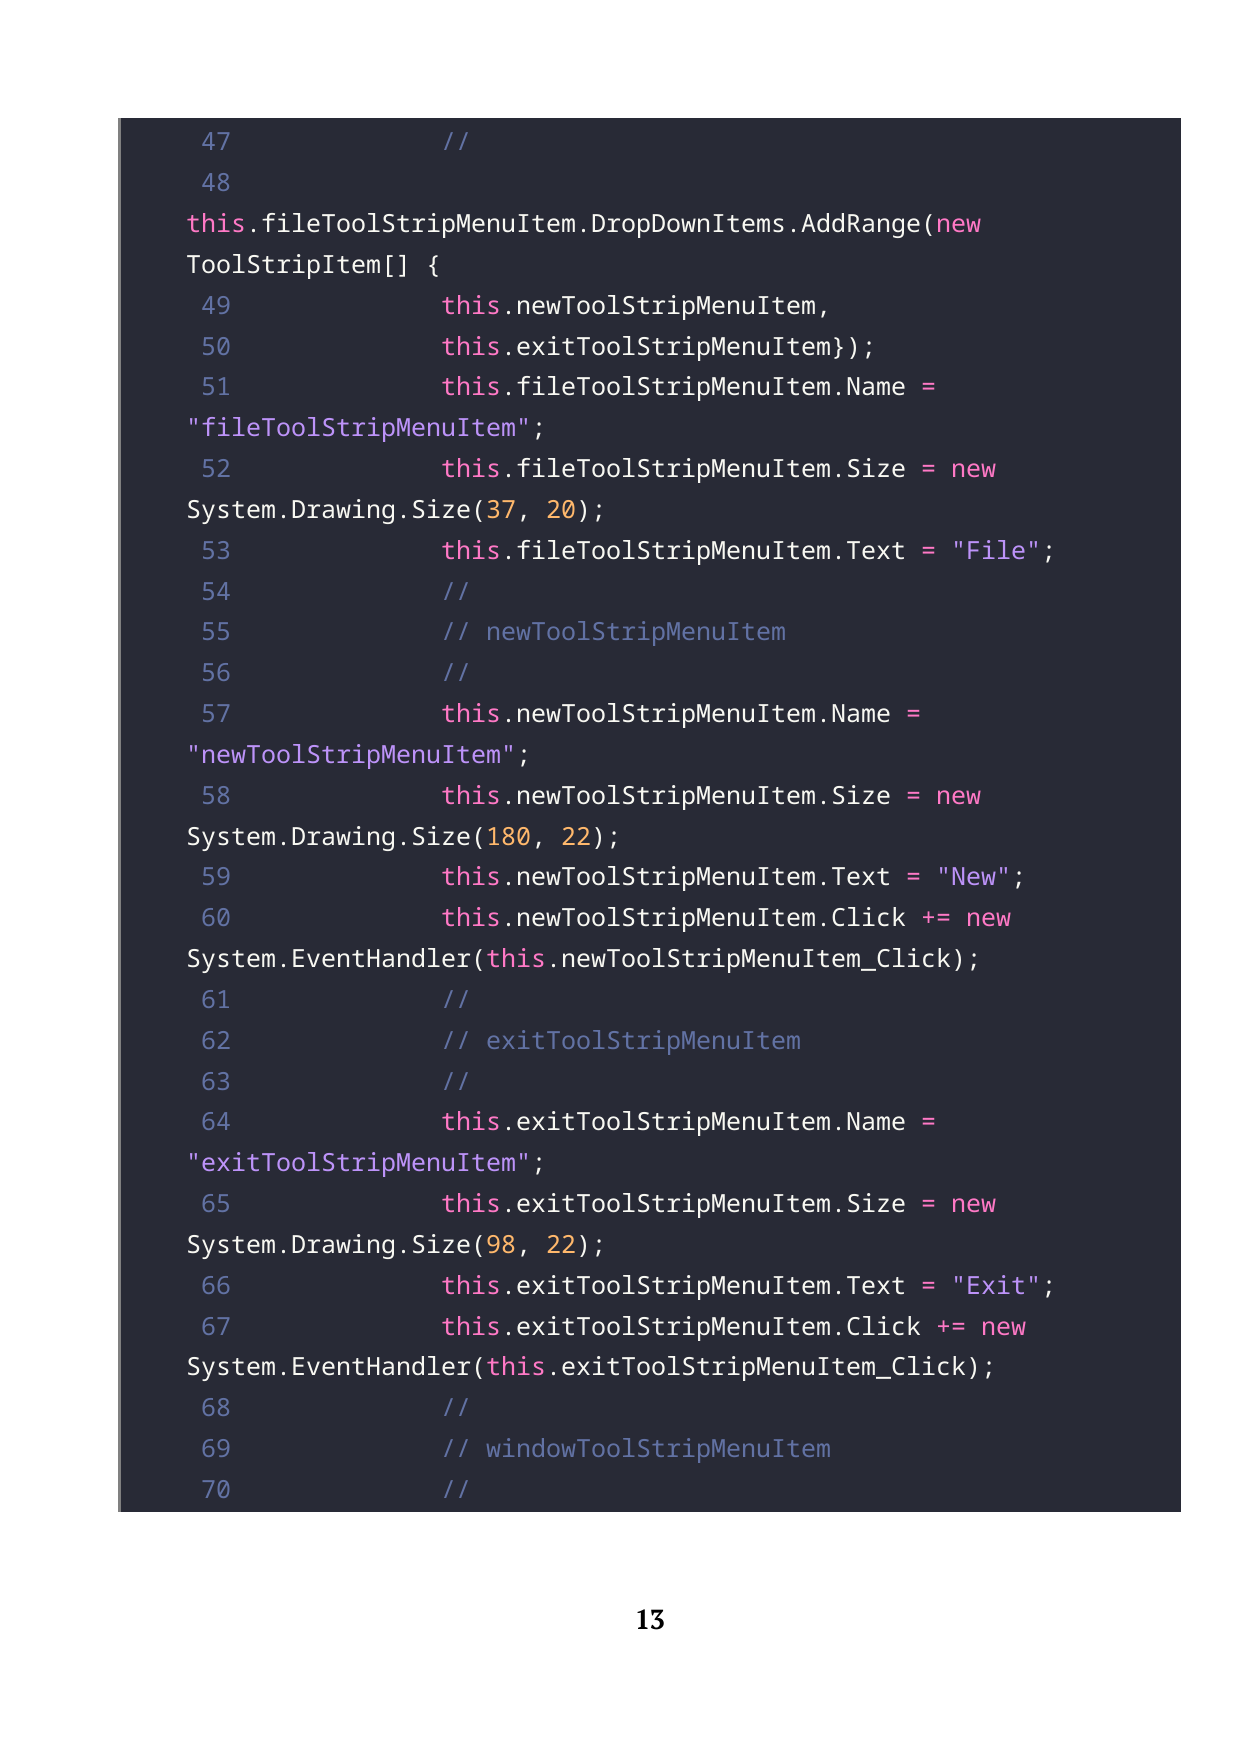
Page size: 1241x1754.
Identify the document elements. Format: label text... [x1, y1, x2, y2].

text 68 // [121, 1384, 1181, 1424]
text 69 // windowToolStripMenuItem [121, 1425, 1181, 1465]
text 57 this.newToolStripMenuItem.Name = "newToolStripMenuItem"; [121, 690, 1181, 771]
text 59 this.newToolStripMenuItem.Text = "New"; [121, 853, 1181, 893]
text 54 // [121, 567, 1181, 607]
text 64 this.exitToolStripMenuItem.Name = "exitToolStripMenuItem"; [121, 1098, 1181, 1179]
text 67 this.exitToolStripMenuItem.Click += new System.EventHandler(this.exitToolStripMenuItem_Click); [121, 1302, 1181, 1383]
text 56 // [121, 649, 1181, 689]
text 47 // [121, 118, 1181, 158]
text 48 this.fileToolStripMenuItem.DropDownItems.AddRange(new ToolStripItem[] { [121, 159, 1181, 281]
text 62 // exitToolStripMenuItem [121, 1016, 1181, 1056]
text 50 this.exitToolStripMenuItem}); [121, 322, 1181, 362]
text 65 this.exitToolStripMenuItem.Size = new System.Drawing.Size(98, 22); [121, 1180, 1181, 1261]
text 55 // newToolStripMenuItem [121, 608, 1181, 648]
text 58 this.newToolStripMenuItem.Size = new System.Drawing.Size(180, 22); [121, 771, 1181, 852]
text 61 // [121, 976, 1181, 1016]
text 60 this.newToolStripMenuItem.Click += new System.EventHandler(this.newToolStripMenuItem_Click); [121, 894, 1181, 975]
text 70 // [121, 1466, 1181, 1512]
text 53 this.fileToolStripMenuItem.Text = "File"; [121, 526, 1181, 566]
text 52 this.fileToolStripMenuItem.Size = new System.Drawing.Size(37, 20); [121, 445, 1181, 526]
text 66 this.exitToolStripMenuItem.Text = "Exit"; [121, 1261, 1181, 1301]
text 49 this.newToolStripMenuItem, [121, 281, 1181, 321]
text 63 // [121, 1057, 1181, 1097]
text 51 this.fileToolStripMenuItem.Name = "fileToolStripMenuItem"; [121, 363, 1181, 444]
